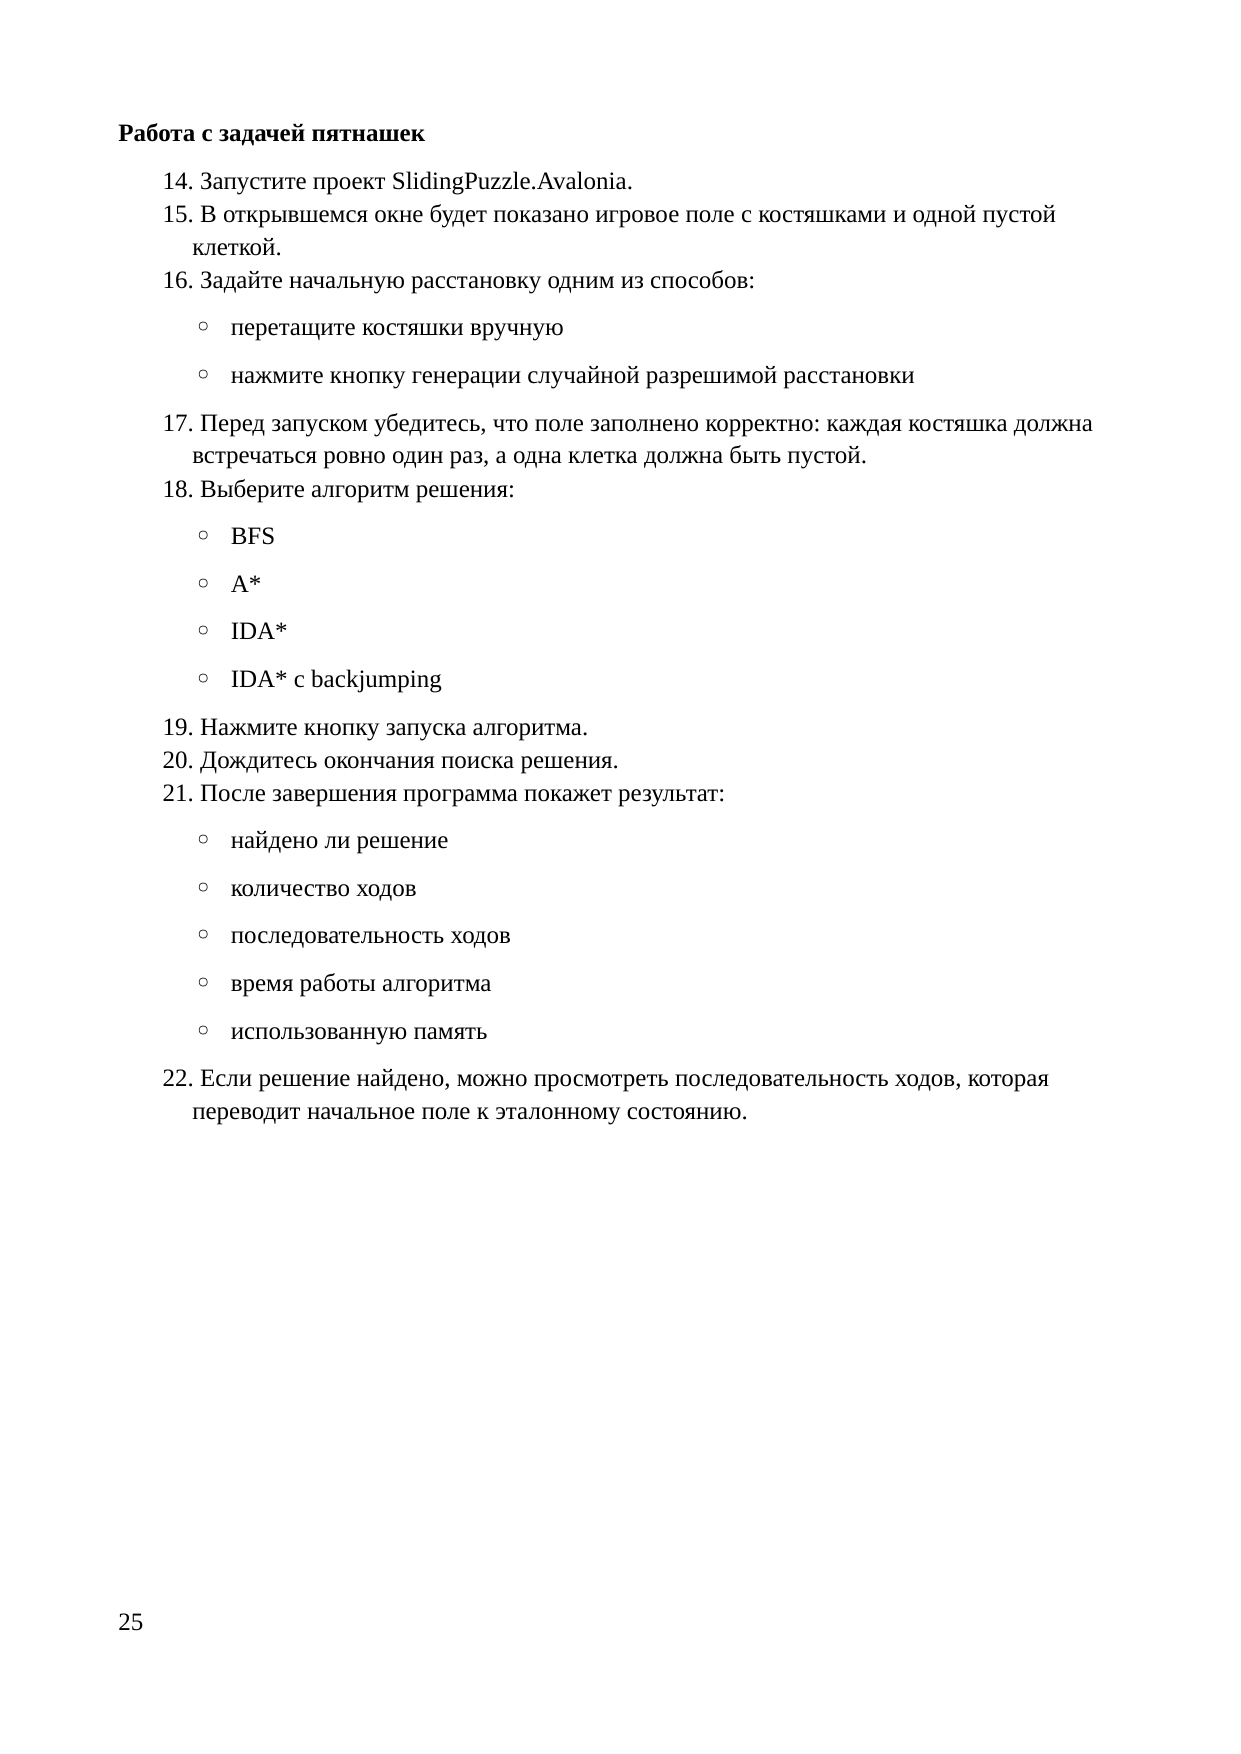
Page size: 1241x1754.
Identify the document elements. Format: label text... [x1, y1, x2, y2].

list количество ходов [193, 873, 1122, 902]
list перетащите костяшки вручную [193, 312, 1122, 341]
list найдено ли решение [193, 825, 1122, 854]
list последовательность ходов [193, 921, 1122, 949]
list Запустите проект SlidingPuzzle.Avalonia. [162, 166, 1122, 194]
list IDA* [193, 616, 1122, 645]
list Задайте начальную расстановку одним из способов: [162, 265, 1122, 293]
list BFS [193, 521, 1122, 550]
list После завершения программа покажет результат: [162, 778, 1122, 806]
list Выберите алгоритм решения: [162, 474, 1122, 502]
list В открывшемся окне будет показано игровое поле с костяшками и одной пустой клеткой. [162, 199, 1122, 261]
list Если решение найдено, можно просмотреть последовательность ходов, которая переводит начальное поле к эталонному состоянию. [162, 1063, 1122, 1125]
list A* [193, 569, 1122, 598]
list Перед запуском убедитесь, что поле заполнено корректно: каждая костяшка должна встречаться ровно один раз, а одна клетка должна быть пустой. [162, 408, 1122, 469]
list использованную память [193, 1016, 1122, 1044]
list Нажмите кнопку запуска алгоритма. [162, 712, 1122, 740]
list IDA* с backjumping [193, 664, 1122, 693]
list Дождитесь окончания поиска решения. [162, 745, 1122, 773]
list время работы алгоритма [193, 968, 1122, 997]
list нажмите кнопку генерации случайной разрешимой расстановки [193, 360, 1122, 389]
text Работа с задачей пятнашек [118, 118, 1122, 147]
